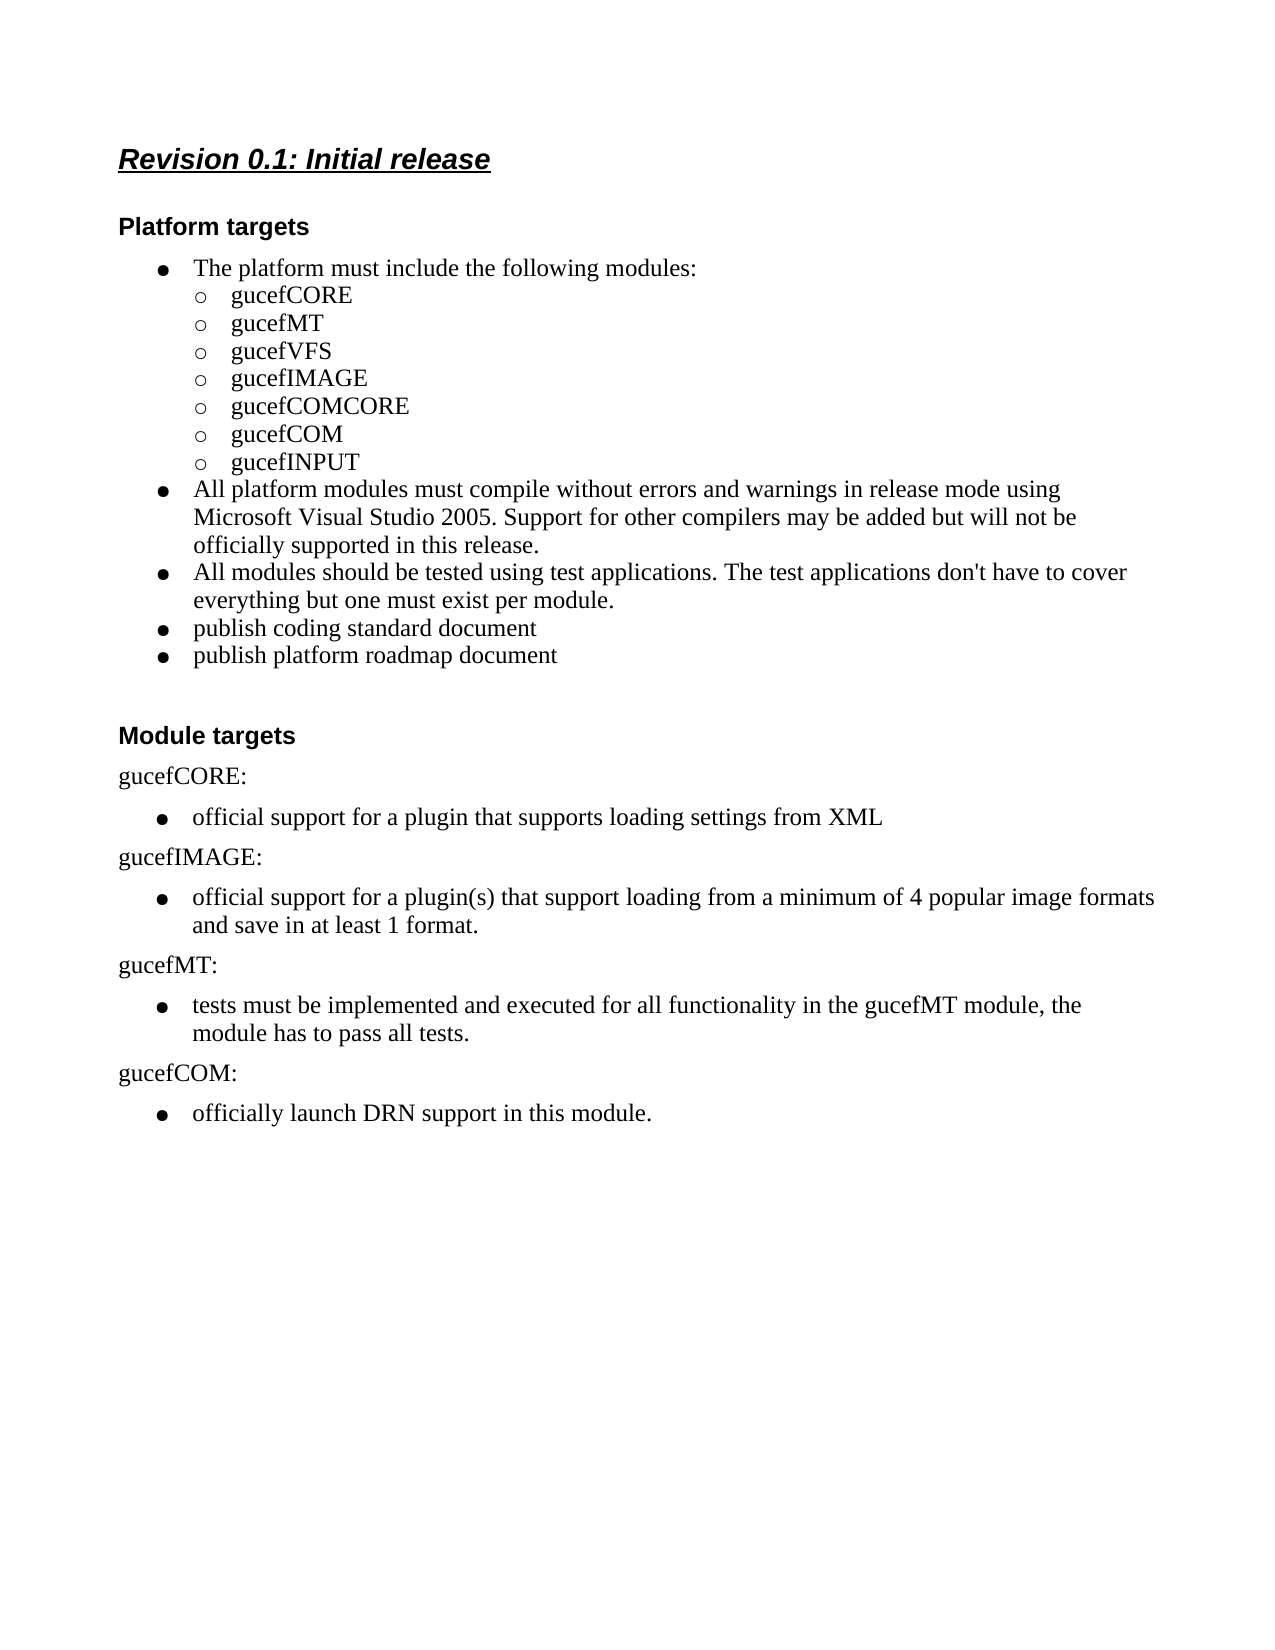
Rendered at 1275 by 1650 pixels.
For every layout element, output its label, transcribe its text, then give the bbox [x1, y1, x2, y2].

list gucefMT [193, 309, 1157, 337]
list gucefCORE [193, 281, 1157, 309]
list All modules should be tested using test applications. The test applications don't have to cover everything but one must exist per module. [156, 558, 1157, 614]
list official support for a plugin that supports loading settings from XML [154, 803, 1157, 830]
list publish coding standard document [156, 614, 1157, 642]
list gucefVFS [193, 337, 1157, 364]
list The platform must include the following modules: [156, 254, 1157, 281]
subtitle Platform targets [118, 213, 1157, 241]
subtitle Module targets [118, 722, 1157, 750]
list tests must be implemented and executed for all functionality in the gucefMT module, the module has to pass all tests. [154, 991, 1157, 1047]
list officially launch DRN support in this module. [154, 1099, 1157, 1127]
subtitle Revision 0.1: Initial release [118, 143, 1157, 176]
list official support for a plugin(s) that support loading from a minimum of 4 popular image formats and save in at least 1 format. [154, 883, 1157, 938]
list gucefCOM [193, 420, 1157, 448]
list gucefINPUT [193, 448, 1157, 475]
text gucefCORE: [118, 762, 1157, 790]
list publish platform roadmap document [156, 642, 1157, 669]
text gucefCOM: [118, 1059, 1157, 1087]
text gucefIMAGE: [118, 843, 1157, 871]
list All platform modules must compile without errors and warnings in release mode using Microsoft Visual Studio 2005. Support for other compilers may be added but will not be officially supported in this release. [156, 475, 1157, 558]
list gucefIMAGE [193, 364, 1157, 392]
list gucefCOMCORE [193, 392, 1157, 420]
text gucefMT: [118, 951, 1157, 979]
